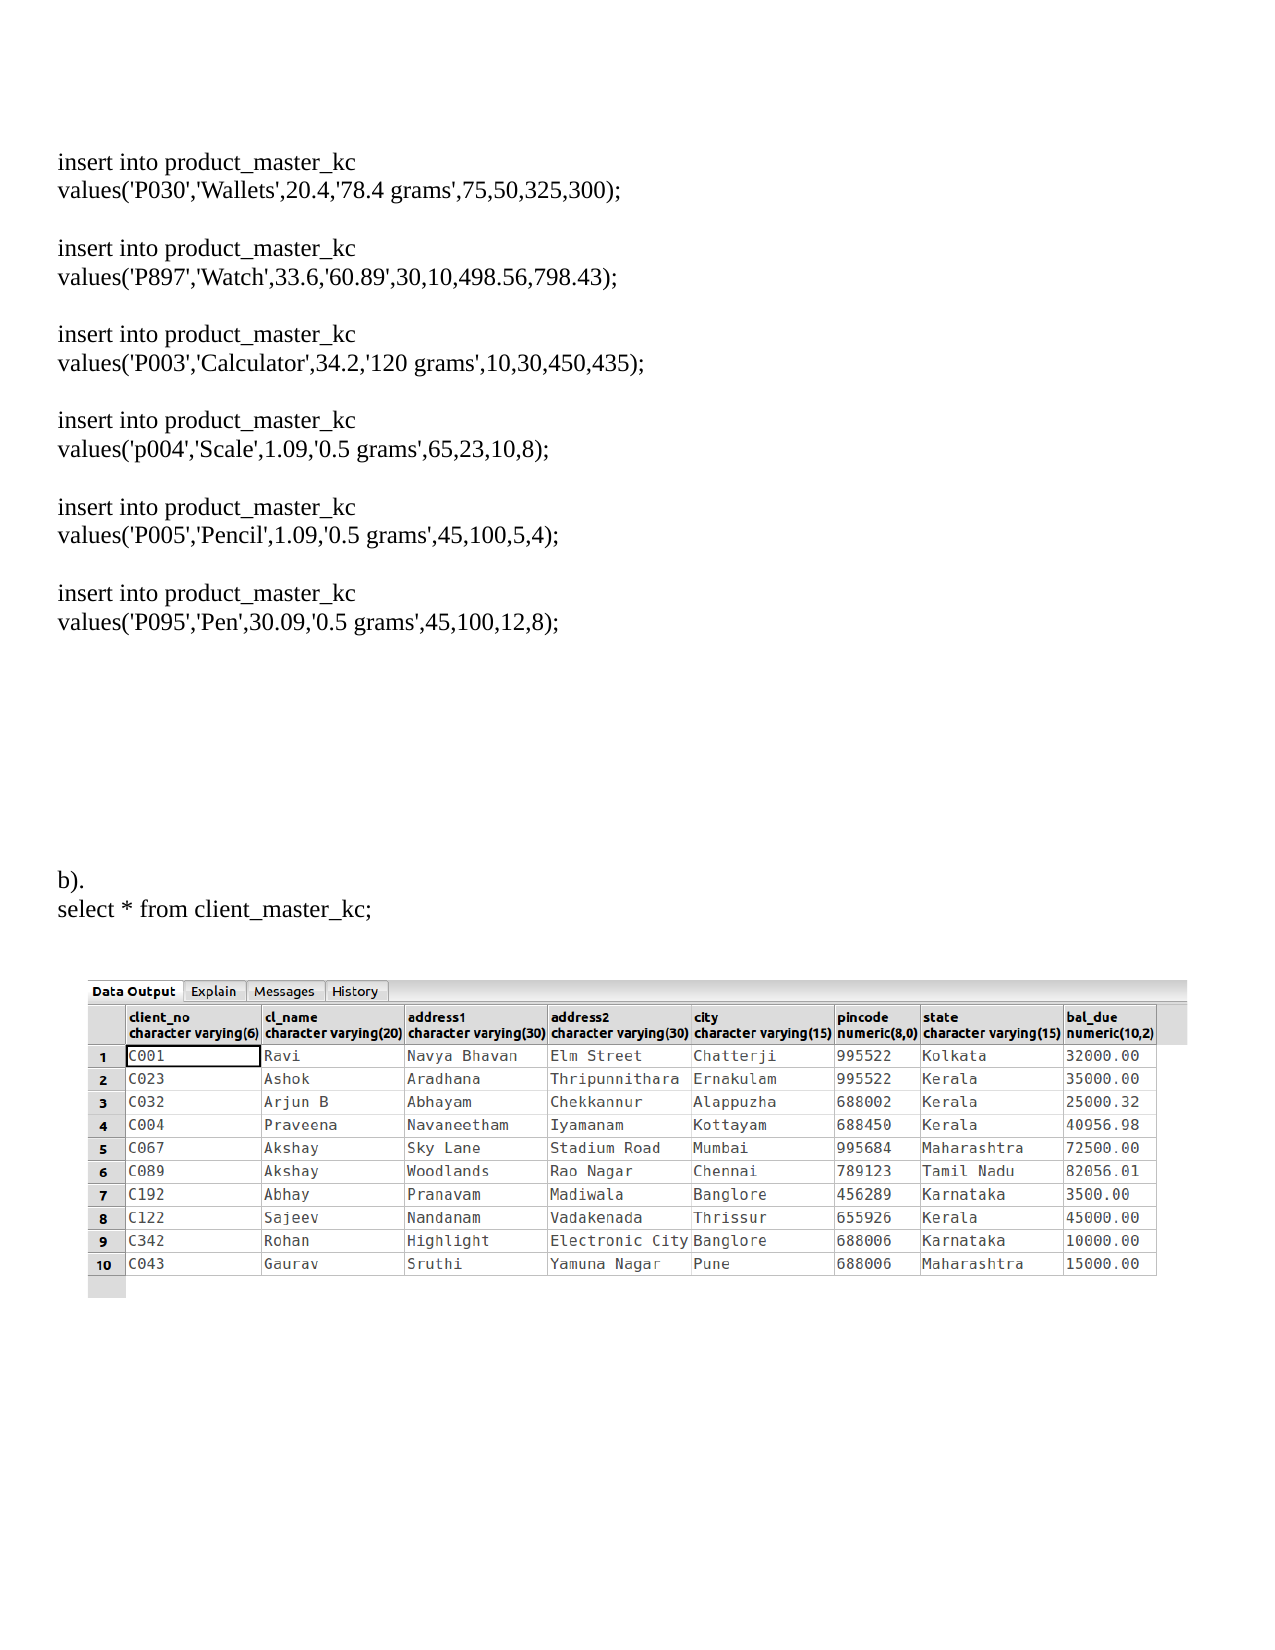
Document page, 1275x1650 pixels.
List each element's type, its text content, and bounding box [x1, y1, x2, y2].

text insert into product_master_kc [57, 406, 1157, 434]
text insert into product_master_kc [57, 578, 1157, 607]
text insert into product_master_kc [57, 492, 1157, 521]
text values('P003','Calculator',34.2,'120 grams',10,30,450,435); [57, 348, 1157, 377]
text insert into product_master_kc [57, 147, 1157, 176]
text values('P897','Watch',33.6,'60.89',30,10,498.56,798.43); [57, 262, 1157, 291]
text values('P030','Wallets',20.4,'78.4 grams',75,50,325,300); [57, 176, 1157, 204]
text values('P005','Pencil',1.09,'0.5 grams',45,100,5,4); [57, 521, 1157, 549]
text b). [57, 866, 1157, 894]
text select * from client_master_kc; [57, 894, 1157, 923]
picture [87, 980, 1188, 1298]
text insert into product_master_kc [57, 233, 1157, 262]
text values('P095','Pen',30.09,'0.5 grams',45,100,12,8); [57, 607, 1157, 636]
text values('p004','Scale',1.09,'0.5 grams',65,23,10,8); [57, 434, 1157, 463]
text insert into product_master_kc [57, 319, 1157, 348]
